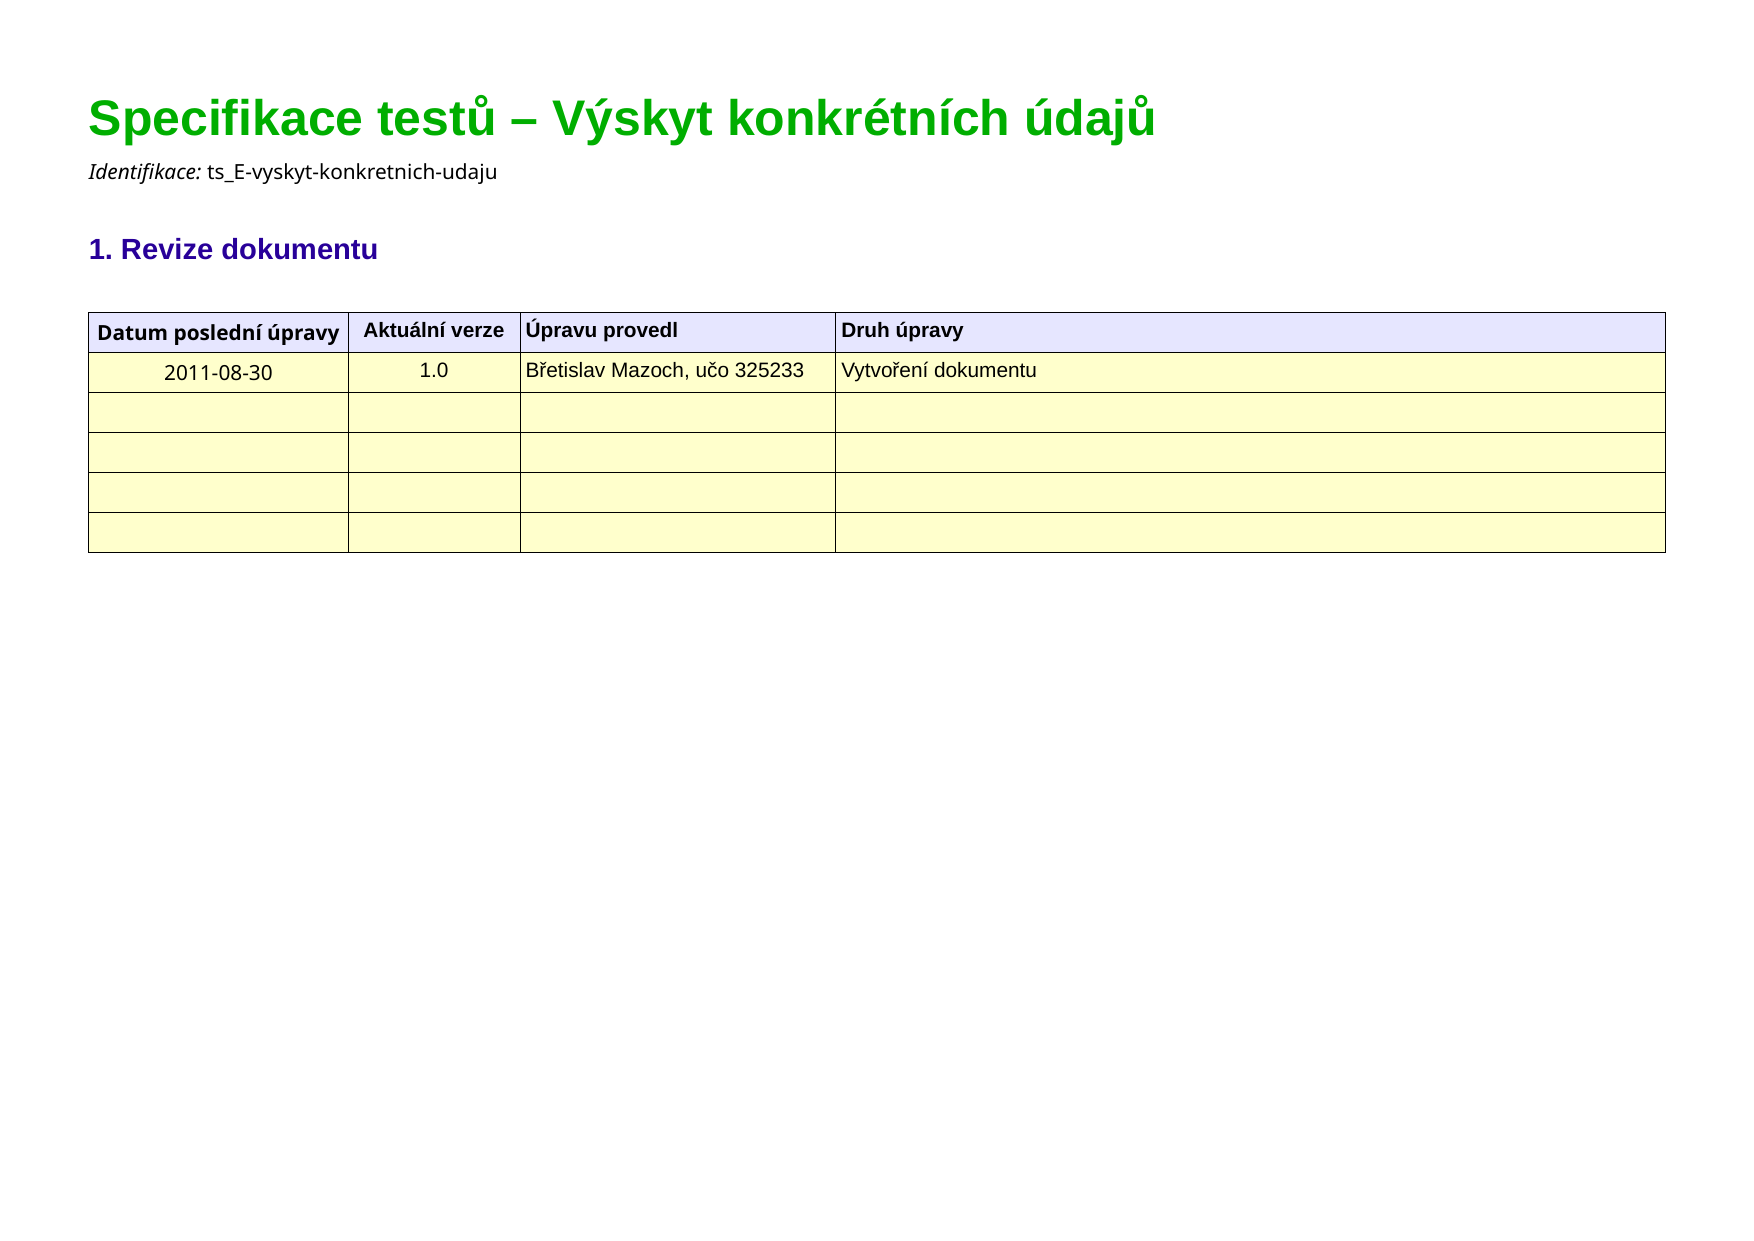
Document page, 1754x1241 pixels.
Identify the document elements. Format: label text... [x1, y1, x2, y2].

table_header Datum poslední úpravy [89, 313, 348, 352]
table_cell [836, 433, 1665, 472]
table_header Úpravu provedl [521, 313, 835, 352]
table_cell [836, 513, 1665, 552]
table_cell [836, 473, 1665, 512]
table_header Aktuální verze [349, 313, 520, 352]
text 1. Revize dokumentu [88, 232, 1665, 265]
table_cell 2011-08-30 [89, 353, 348, 392]
table_cell [521, 513, 835, 552]
table_cell [89, 513, 348, 552]
table_cell [349, 513, 520, 552]
table_cell [89, 393, 348, 432]
text Specifikace testů – Výskyt konkrétních údajů [88, 88, 1665, 146]
table_cell [836, 393, 1665, 432]
text Identifikace: ts_E-vyskyt-konkretnich-udaju [88, 157, 1665, 186]
table_cell [349, 393, 520, 432]
table_cell Břetislav Mazoch, učo 325233 [521, 353, 835, 392]
table_cell Vytvoření dokumentu [836, 353, 1665, 392]
table_cell [89, 433, 348, 472]
table_cell [521, 473, 835, 512]
table_header Druh úpravy [836, 313, 1665, 352]
table_cell [349, 473, 520, 512]
table_cell [521, 433, 835, 472]
table_cell 1.0 [349, 353, 520, 392]
table_cell [521, 393, 835, 432]
table_cell [349, 433, 520, 472]
table_cell [89, 473, 348, 512]
